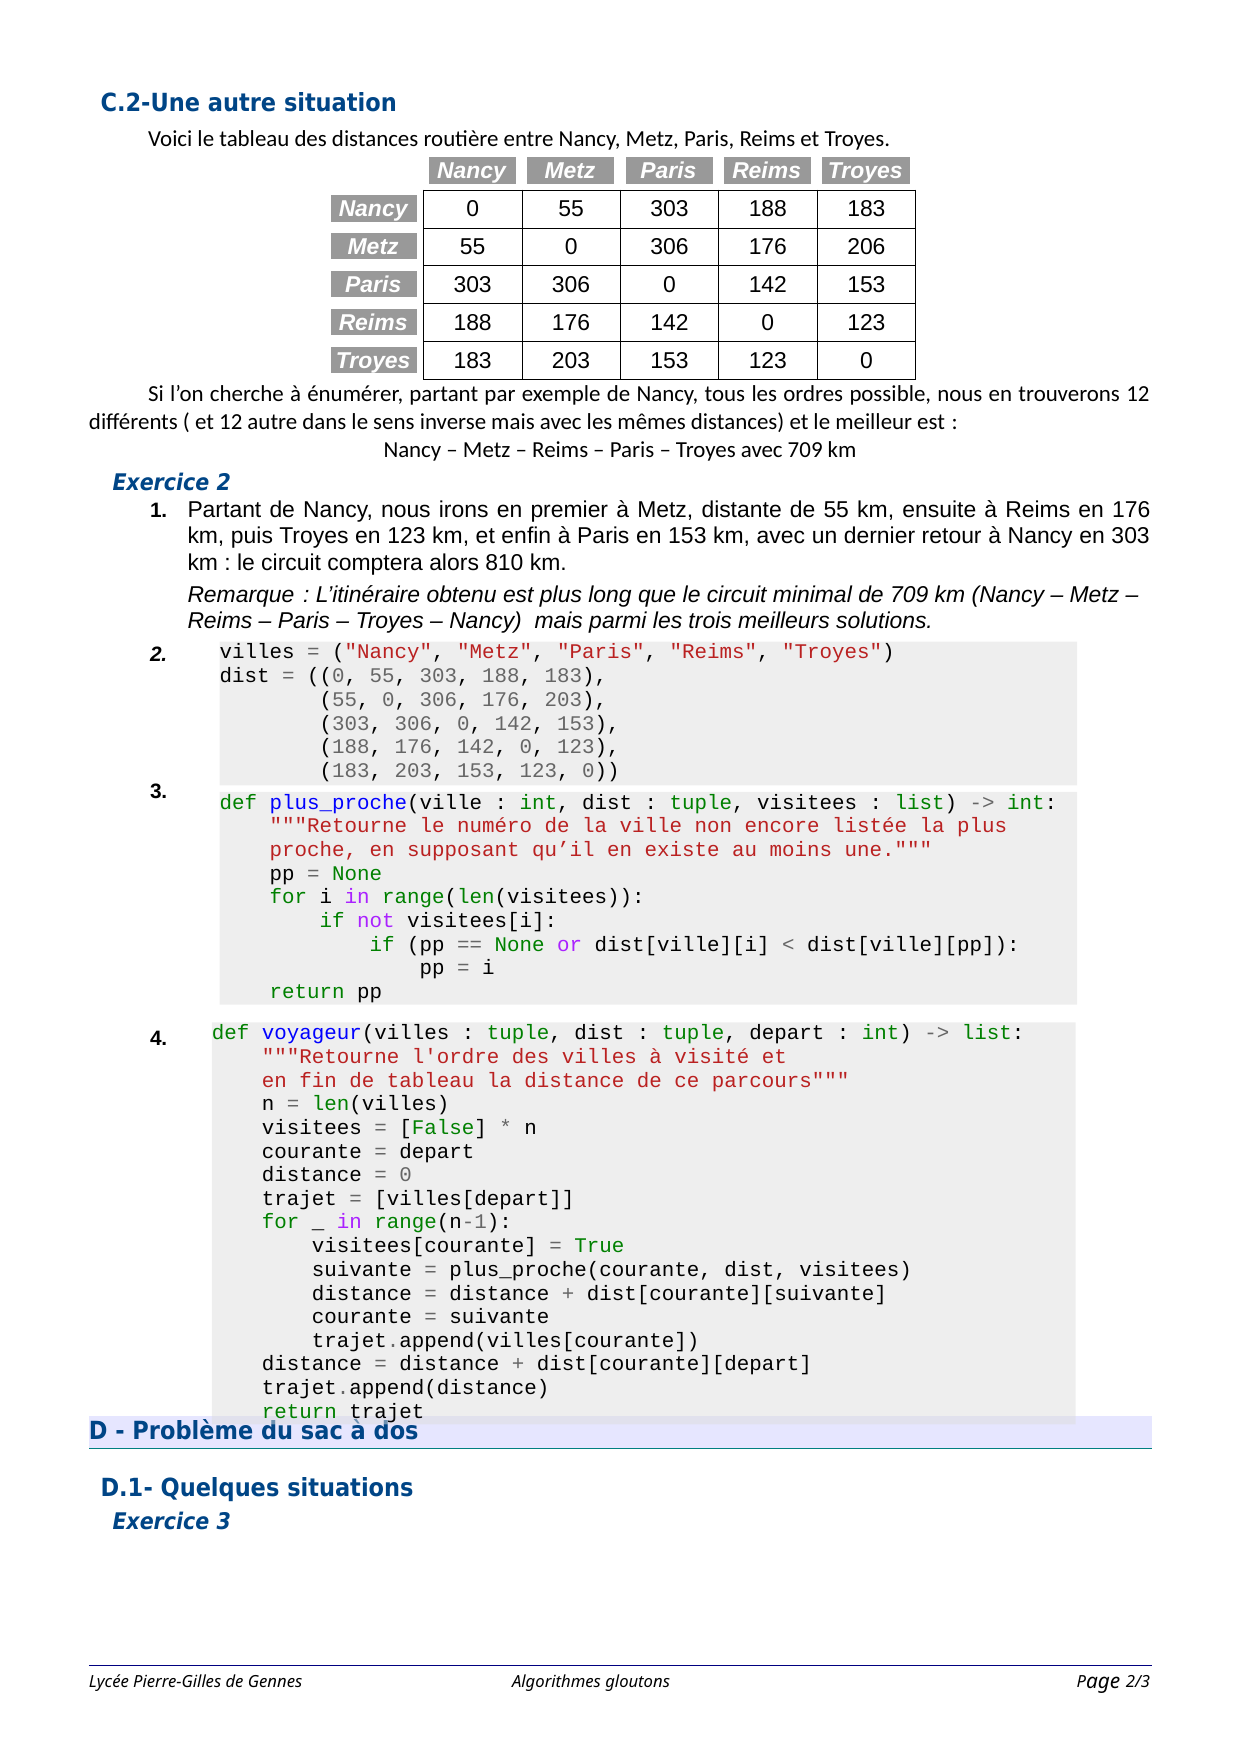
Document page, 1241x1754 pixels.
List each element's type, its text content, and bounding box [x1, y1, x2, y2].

table_header Paris [620, 152, 718, 189]
table_cell 142 [621, 304, 718, 341]
table_cell 123 [719, 342, 817, 379]
table_cell 0 [719, 304, 817, 341]
text Si l’on cherche à énumérer, partant par exemple de Nancy, tous les ordres possible, nous en trouverons 12 différents ( et 12 autre dans le sens inverse mais avec les mêmes distances) et le meilleur est : [89, 379, 1152, 435]
table_cell 0 [621, 266, 718, 303]
table_cell Paris [325, 265, 423, 303]
subtitle Une autre situation [89, 88, 1152, 118]
table_cell Nancy [325, 190, 423, 227]
table_cell 0 [523, 229, 620, 265]
table_cell 183 [424, 342, 522, 379]
table_cell 176 [719, 229, 817, 265]
text Voici le tableau des distances routière entre Nancy, Metz, Paris, Reims et Troyes. [89, 124, 1152, 152]
table_cell 142 [719, 266, 817, 303]
table_cell 188 [424, 304, 522, 341]
table_cell 123 [818, 304, 915, 341]
text Nancy – Metz – Reims – Paris – Troyes avec 709 km [89, 435, 1152, 463]
table_cell 306 [523, 266, 620, 303]
table_header Nancy [423, 152, 522, 189]
list Partant de Nancy, nous irons en premier à Metz, distante de 55 km, ensuite à Reims en 176 km, puis Troyes en 123 km, et enfin à Paris en 153 km, avec un dernier retour à Nancy en 303 km : le circuit comptera alors 810 km. [150, 496, 1152, 575]
table_cell 153 [818, 266, 915, 303]
table_cell 303 [621, 191, 718, 227]
table_cell 203 [523, 342, 620, 379]
table_cell 306 [621, 229, 718, 265]
list Remarque : L’itinéraire obtenu est plus long que le circuit minimal de 709 km (Nancy – Metz – Reims – Paris – Troyes – Nancy) mais parmi les trois meilleurs solutions. [150, 581, 1152, 633]
table_cell 55 [523, 191, 620, 227]
table_cell 153 [621, 342, 718, 379]
table_header Reims [718, 152, 817, 189]
table_cell 183 [818, 191, 915, 227]
table_header Metz [522, 152, 620, 189]
subtitle Quelques situations [89, 1473, 1152, 1502]
table_cell 0 [424, 191, 522, 227]
subtitle Exercice 2 [112, 469, 1152, 496]
table_cell Reims [325, 303, 423, 341]
subtitle Problème du sac à dos [89, 1416, 1152, 1448]
table_cell 55 [424, 229, 522, 265]
table_header Troyes [817, 152, 915, 189]
table_cell 303 [424, 266, 522, 303]
table_cell Troyes [325, 341, 423, 379]
table_cell 176 [523, 304, 620, 341]
table_cell 206 [818, 229, 915, 265]
table_cell 188 [719, 191, 817, 227]
subtitle Exercice 3 [112, 1508, 1152, 1534]
table_cell Metz [325, 228, 423, 265]
table_cell 0 [818, 342, 915, 379]
table_header [325, 152, 423, 189]
